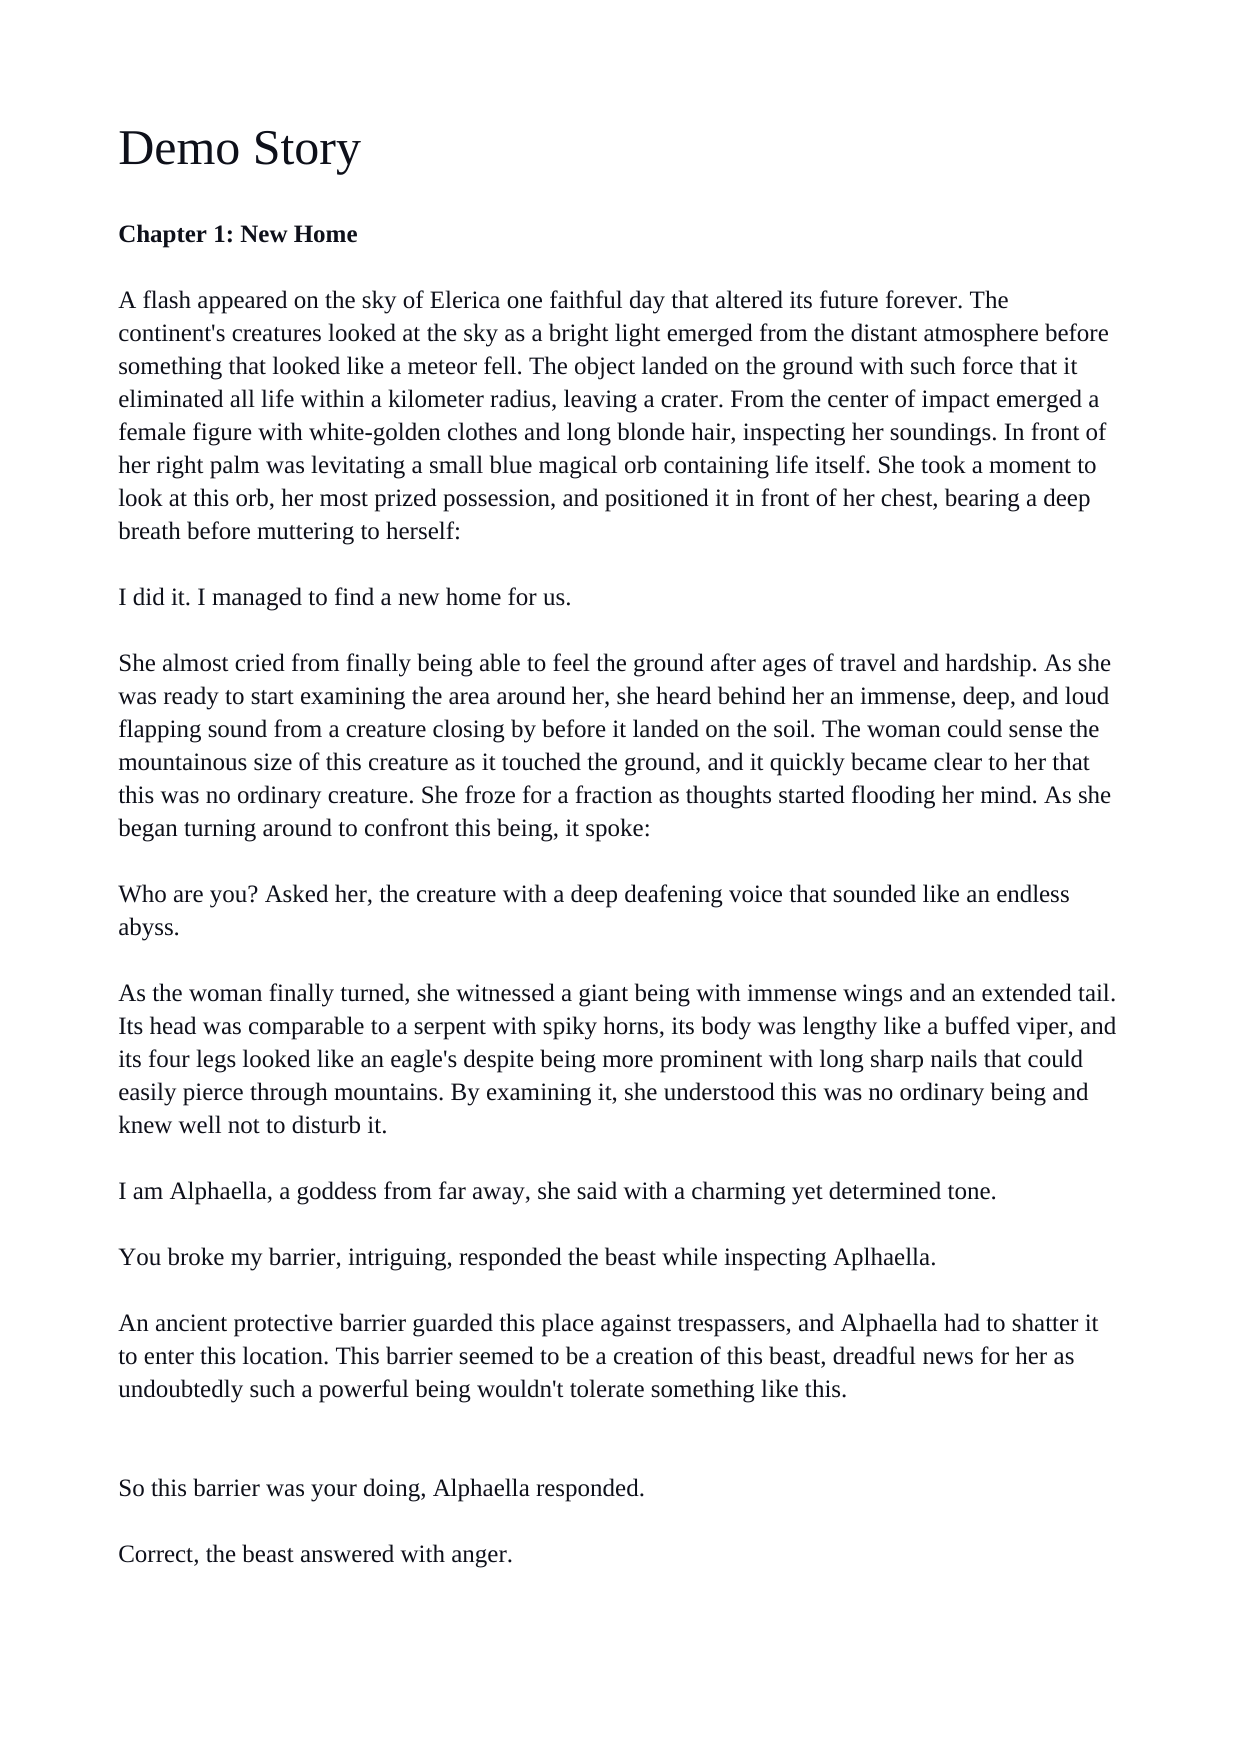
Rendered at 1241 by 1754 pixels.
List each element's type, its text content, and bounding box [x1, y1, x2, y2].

text A flash appeared on the sky of Elerica one faithful day that altered its future forever. The continent's creatures looked at the sky as a bright light emerged from the distant atmosphere before something that looked like a meteor fell. The object landed on the ground with such force that it eliminated all life within a kilometer radius, leaving a crater. From the center of impact emerged a female figure with white-golden clothes and long blonde hair, inspecting her soundings. In front of her right palm was levitating a small blue magical orb containing life itself. She took a moment to look at this orb, her most prized possession, and positioned it in front of her chest, bearing a deep breath before muttering to herself: [118, 285, 1122, 545]
text I did it. I managed to find a new home for us. [118, 582, 1122, 611]
text Chapter 1: New Home [118, 219, 1122, 247]
text You broke my barrier, intriguing, responded the beast while inspecting Aplhaella. [118, 1242, 1122, 1271]
text Who are you? Asked her, the creature with a deep deafening voice that sounded like an endless abyss. [118, 879, 1122, 941]
text She almost cried from finally being able to feel the ground after ages of travel and hardship. As she was ready to start examining the area around her, she heard behind her an immense, deep, and loud flapping sound from a creature closing by before it landed on the soil. The woman could sense the mountainous size of this creature as it touched the ground, and it quickly became clear to her that this was no ordinary creature. She froze for a fraction as thoughts started flooding her mind. As she began turning around to confront this being, it spoke: [118, 648, 1122, 842]
text I am Alphaella, a goddess from far away, she said with a charming yet determined tone. [118, 1176, 1122, 1205]
text So this barrier was your doing, Alphaella responded. [118, 1473, 1122, 1502]
subtitle Demo Story [118, 118, 1122, 176]
text An ancient protective barrier guarded this place against trespassers, and Alphaella had to shatter it to enter this location. This barrier seemed to be a creation of this beast, dreadful news for her as undoubtedly such a powerful being wouldn't tolerate something like this. [118, 1308, 1122, 1403]
text As the woman finally turned, she witnessed a giant being with immense wings and an extended tail. Its head was comparable to a serpent with spiky horns, its body was lengthy like a buffed viper, and its four legs looked like an eagle's despite being more prominent with long sharp nails that could easily pierce through mountains. By examining it, she understood this was no ordinary being and knew well not to disturb it. [118, 978, 1122, 1139]
text Correct, the beast answered with anger. [118, 1539, 1122, 1568]
